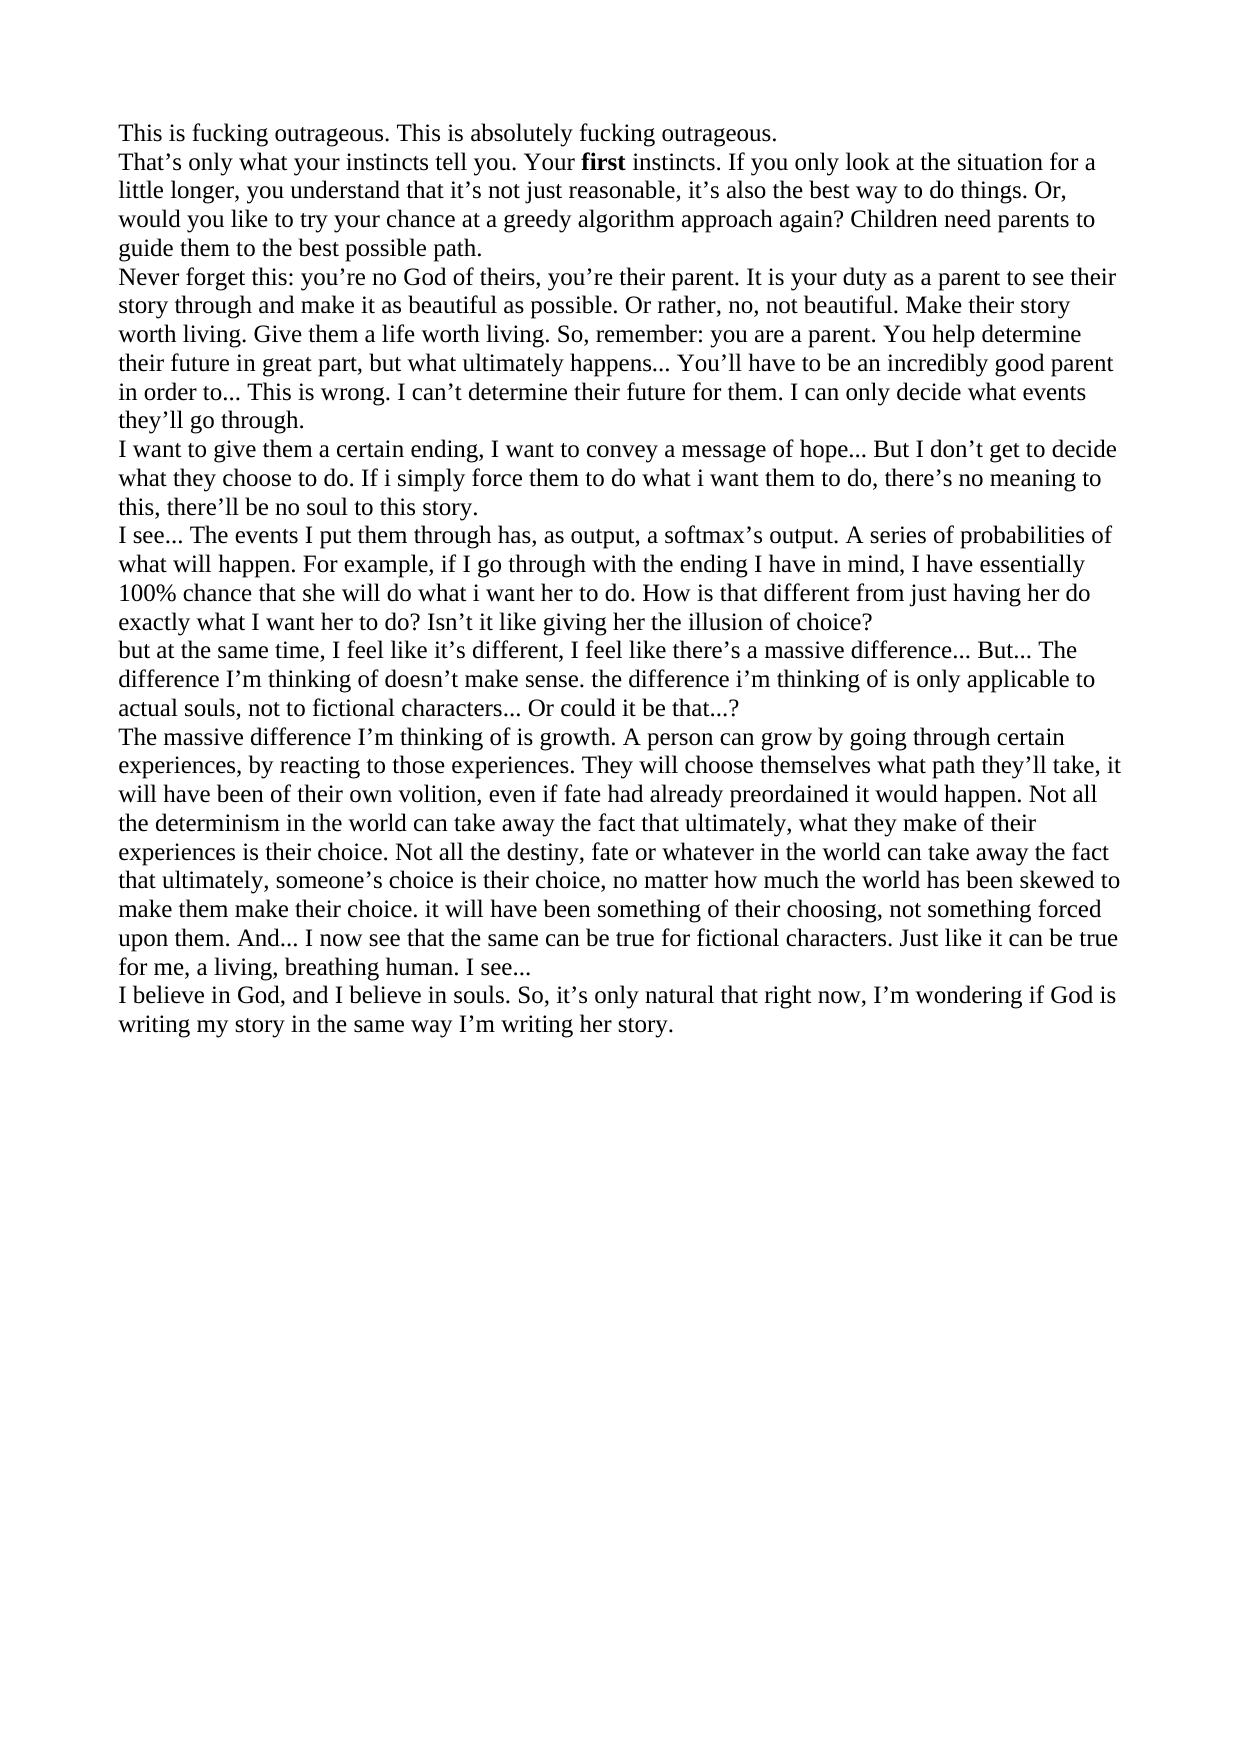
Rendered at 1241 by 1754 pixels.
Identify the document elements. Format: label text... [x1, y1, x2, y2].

text but at the same time, I feel like it’s different, I feel like there’s a massive difference... But... The difference I’m thinking of doesn’t make sense. the difference i’m thinking of is only applicable to actual souls, not to fictional characters... Or could it be that...? [118, 636, 1122, 722]
text That’s only what your instincts tell you. Your first instincts. If you only look at the situation for a little longer, you understand that it’s not just reasonable, it’s also the best way to do things. Or, would you like to try your chance at a greedy algorithm approach again? Children need parents to guide them to the best possible path. [118, 147, 1122, 262]
text The massive difference I’m thinking of is growth. A person can grow by going through certain experiences, by reacting to those experiences. They will choose themselves what path they’ll take, it will have been of their own volition, even if fate had already preordained it would happen. Not all the determinism in the world can take away the fact that ultimately, what they make of their experiences is their choice. Not all the destiny, fate or whatever in the world can take away the fact that ultimately, someone’s choice is their choice, no matter how much the world has been skewed to make them make their choice. it will have been something of their choosing, not something forced upon them. And... I now see that the same can be true for fictional characters. Just like it can be true for me, a living, breathing human. I see... [118, 722, 1122, 981]
text This is fucking outrageous. This is absolutely fucking outrageous. [118, 118, 1122, 147]
text I see... The events I put them through has, as output, a softmax’s output. A series of probabilities of what will happen. For example, if I go through with the ending I have in mind, I have essentially 100% chance that she will do what i want her to do. How is that different from just having her do exactly what I want her to do? Isn’t it like giving her the illusion of choice? [118, 521, 1122, 636]
text I want to give them a certain ending, I want to convey a message of hope... But I don’t get to decide what they choose to do. If i simply force them to do what i want them to do, there’s no meaning to this, there’ll be no soul to this story. [118, 434, 1122, 521]
text I believe in God, and I believe in souls. So, it’s only natural that right now, I’m wondering if God is writing my story in the same way I’m writing her story. [118, 981, 1122, 1038]
text Never forget this: you’re no God of theirs, you’re their parent. It is your duty as a parent to see their story through and make it as beautiful as possible. Or rather, no, not beautiful. Make their story worth living. Give them a life worth living. So, remember: you are a parent. You help determine their future in great part, but what ultimately happens... You’ll have to be an incredibly good parent in order to... This is wrong. I can’t determine their future for them. I can only decide what events they’ll go through. [118, 262, 1122, 434]
